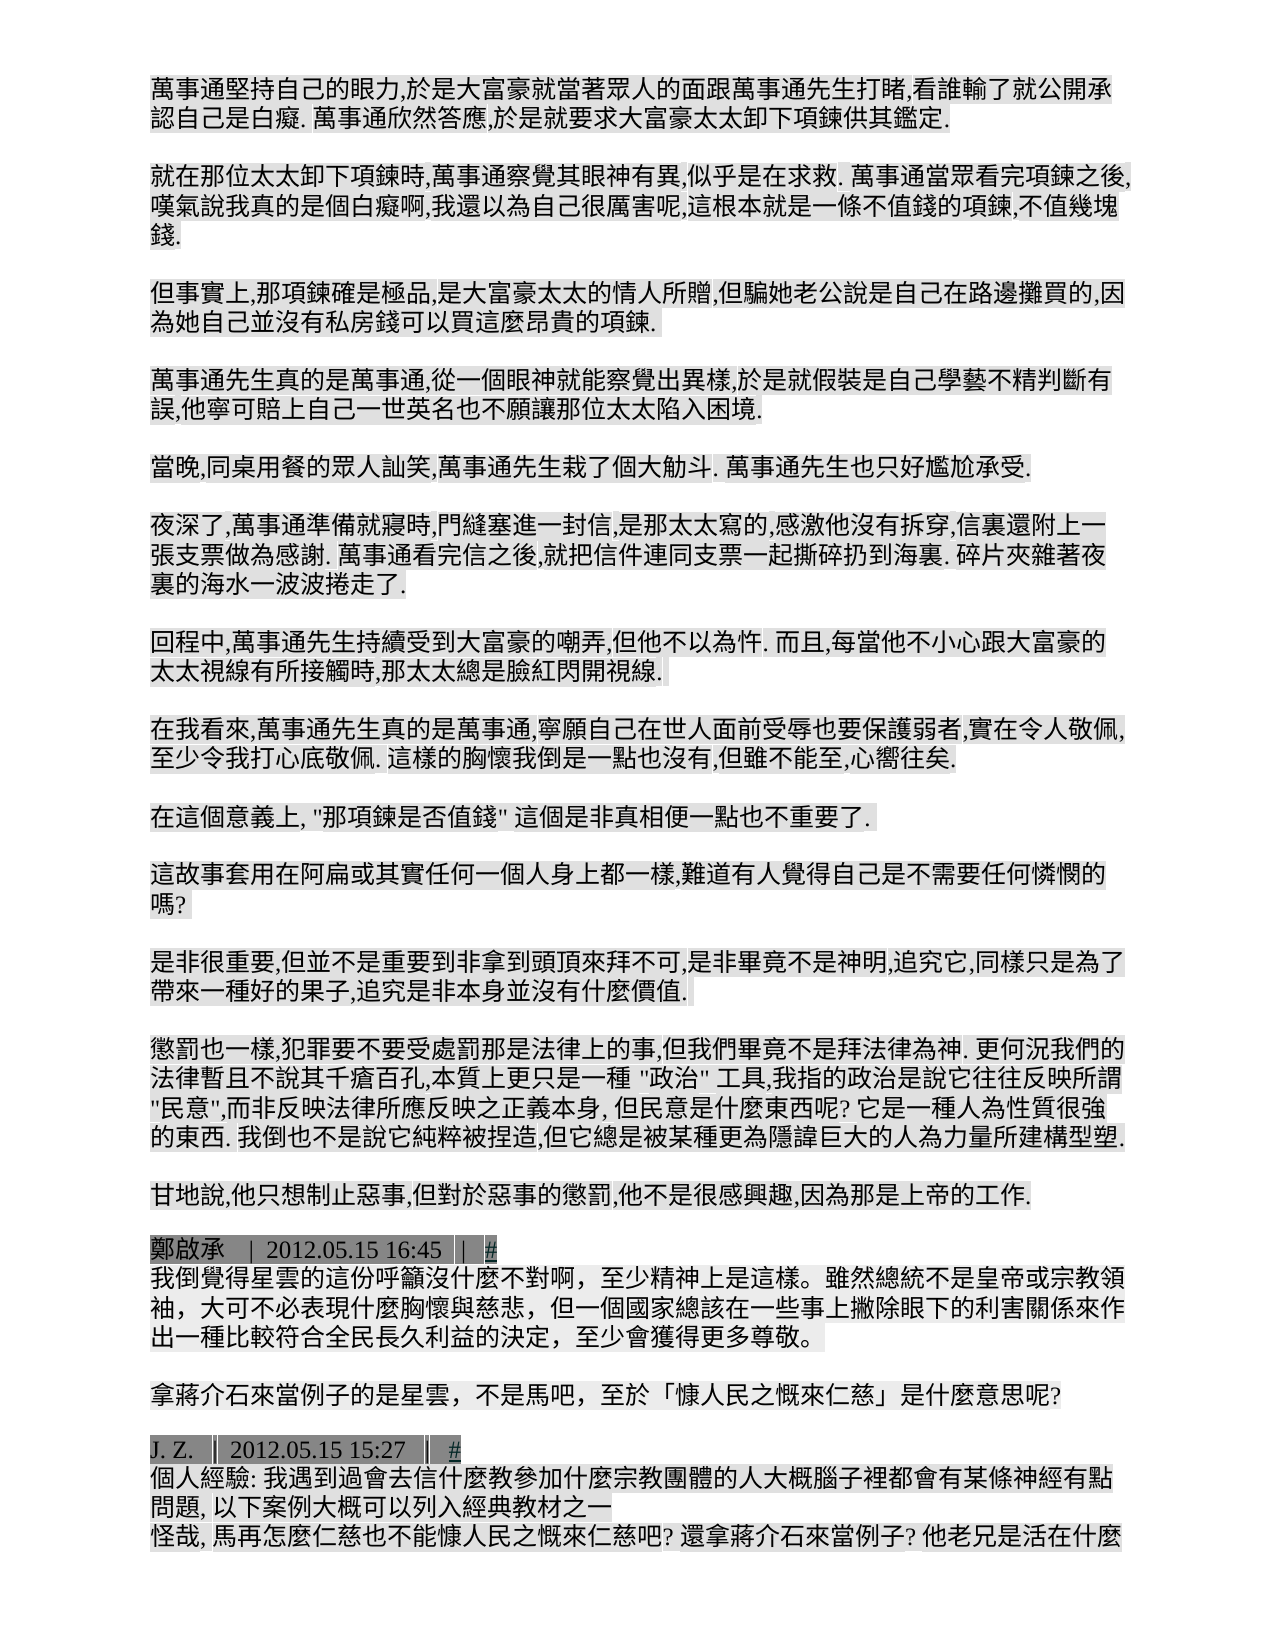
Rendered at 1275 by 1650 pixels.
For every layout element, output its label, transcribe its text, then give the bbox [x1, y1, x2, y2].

text 這留言是下班時匆匆寫的,做了點修改和補充. 我自己也分不清究竟是私人情誼或曾為同志的感情或單純惻隱之心或是一種公眾利益的現實考量,總之,如果要特赦阿扁,我是贊成的. 在我看來,這也符合所謂大眾利益. 是非應該搞清楚,但是非之後的懲罰卻又是另一回事. 很多人認為,阿扁不能特赦,因為他一家人犯罪,卻沒有一個認錯,不但不認錯,而且反而把自己打造成民族英雄或政治受難者. 但我認為,赦免一個人並不一定需要對方的認錯,原諒就是原諒,特赦就是特赦,寬恕不需要任何前提. 我的仇家,或者說自認為是我的仇家的學界醫界或政界文化界這個界那個界的人士倒還不少,但我心裏或行為上要不要原諒他們或是要不要對他們手下留情,卻不需要建立在任何條件之上. 總統行使特赦與否,當然不一定要出於任何道德感,但任何體制性的決定,總是越具有基本的善意越好. 政治人物讓我仰慕的幾乎快絕種了, 就連達賴或翁山蘇姬都讓人搖頭. 但有個人我始終不曾對他失望,那就是金大中. 全斗煥金鍾泌等等人渣,不但把金大中打入黑牢,而且極盡刑求逼供虐待之能事,比方說把他的耳膜打破,幾次製造假車禍企圖暗殺,把金大中的腿給弄成終身殘障,而且還判他兩個死刑,後來因為國際輿論聲援而沒死. 更早之前,朴正熙政權甚至把金大中綁架,裝在水泥桶裏打算沉入海底,千鈞一髮之際被美國CIA在海面上救起. 如此被各方政敵給搞了好幾次暗殺和各種無奇不有的刑求與死刑罪名宣告之後,金大中卻獲得人民的支持而掌大權了.許多韓國人民於是要求嚴懲全斗煥等等這些貪婪無度且殺害迫害很多人的人渣,全斗煥後來的確判了死刑,但金大中卻在國內輿論的強烈反對下竟然特赦這個幾次企圖殺害自己並把自己給弄成一生跛足聽障的混蛋惡棍,甚至特赦之後還請他到家裏來作客,燒飯煮菜給他吃,並找來全斗煥之錯縱複雜的各方仇家共聚,化解恩怨,希望他們能盡棄前嫌,共同努力幫助韓國走向坦途. 韓國之所以會在近十幾二十年各方面特別是經濟文化藝術等等發展得如此快速,金大中功不可沒,其中一大部份更來自他的胸襟與智慧. 在我看來,金大中是個真正意義上的天主教徒,熱愛文學藝術,因此或許不難想像為何他會跟其他的政治人物如此不同. 當然,政治人物胸懷不一定要如此深刻,但即便是一個很平庸的政治人物其實也該知道很多事該怎麼做長遠看來對大家都好. 有些時候,我甚至認為 "是非" 或 "真相" 倒也不是什麼很重要的東西. 二十幾年前或更久,聽柏楊說過一個毛姆的小說故事,印象很深,非常感動. 記得那小說是在一艘渡假郵輪上,有個萬事通先生,通達天文地理,跟董事長一樣,很有才華,什麼都會. 同船有位富豪看一些美眉似乎很喜歡這位萬事通先生,心裏很不爽, 於是就常出言諷刺. 有一天大家共用晚餐,萬事通先生誇這位大富豪的太太的頸上項鍊珍貴,顯然是個極品. 大富豪很開心就笑他說,笑死人,不懂就不要裝懂,那哪是什麼極品,那是她太太有一次自己跑出去旅遊時在路邊攤買的便宜貨. 她太太當時身上並沒有帶什麼錢,哪來錢買什麼極品項鍊? 萬事通堅持自己的眼力,於是大富豪就當著眾人的面跟萬事通先生打睹,看誰輸了就公開承認自己是白癡. 萬事通欣然答應,於是就要求大富豪太太卸下項鍊供其鑑定. 就在那位太太卸下項鍊時,萬事通察覺其眼神有異,似乎是在求救. 萬事通當眾看完項鍊之後,嘆氣說我真的是個白癡啊,我還以為自己很厲害呢,這根本就是一條不值錢的項鍊,不值幾塊錢. 但事實上,那項鍊確是極品,是大富豪太太的情人所贈,但騙她老公說是自己在路邊攤買的,因為她自己並沒有私房錢可以買這麼昂貴的項鍊. 萬事通先生真的是萬事通,從一個眼神就能察覺出異樣,於是就假裝是自己學藝不精判斷有誤,他寧可賠上自己一世英名也不願讓那位太太陷入困境. 當晚,同桌用餐的眾人訕笑,萬事通先生栽了個大觔斗. 萬事通先生也只好尷尬承受. 夜深了,萬事通準備就寢時,門縫塞進一封信,是那太太寫的,感激他沒有拆穿,信裏還附上一張支票做為感謝. 萬事通看完信之後,就把信件連同支票一起撕碎扔到海裏. 碎片夾雜著夜裏的海水一波波捲走了. 回程中,萬事通先生持續受到大富豪的嘲弄,但他不以為忤. 而且,每當他不小心跟大富豪的太太視線有所接觸時,那太太總是臉紅閃開視線. 在我看來,萬事通先生真的是萬事通,寧願自己在世人面前受辱也要保護弱者,實在令人敬佩,至少令我打心底敬佩. 這樣的胸懷我倒是一點也沒有,但雖不能至,心嚮往矣. 在這個意義上, "那項鍊是否值錢" 這個是非真相便一點也不重要了. 這故事套用在阿扁或其實任何一個人身上都一樣,難道有人覺得自己是不需要任何憐憫的嗎? 是非很重要,但並不是重要到非拿到頭頂來拜不可,是非畢竟不是神明,追究它,同樣只是為了帶來一種好的果子,追究是非本身並沒有什麼價值. 懲罰也一樣,犯罪要不要受處罰那是法律上的事,但我們畢竟不是拜法律為神. 更何況我們的法律暫且不說其千瘡百孔,本質上更只是一種 "政治" 工具,我指的政治是說它往往反映所謂 "民意",而非反映法律所應反映之正義本身, 但民意是什麼東西呢? 它是一種人為性質很強的東西. 我倒也不是說它純粹被捏造,但它總是被某種更為隱諱巨大的人為力量所建構型塑. 甘地說,他只想制止惡事,但對於惡事的懲罰,他不是很感興趣,因為那是上帝的工作. [150, 75, 1125, 1210]
text 我倒覺得星雲的這份呼籲沒什麼不對啊，至少精神上是這樣。雖然總統不是皇帝或宗教領袖，大可不必表現什麼胸懷與慈悲，但一個國家總該在一些事上撇除眼下的利害關係來作出一種比較符合全民長久利益的決定，至少會獲得更多尊敬。 拿蔣介石來當例子的是星雲，不是馬吧，至於「慷人民之慨來仁慈」是什麼意思呢? [150, 1264, 1125, 1410]
text 鄭啟承 | 2012.05.15 16:45 | # [150, 1235, 1125, 1264]
text 個人經驗: 我遇到過會去信什麼教參加什麼宗教團體的人大概腦子裡都會有某條神經有點問題, 以下案例大概可以列入經典教材之一 怪哉, 馬再怎麼仁慈也不能慷人民之慨來仁慈吧? 還拿蔣介石來當例子? 他老兄是活在什麼時代? ================================================= 星雲籲馬 軟禁扁、赦免林毅夫 中國時報【林宏聰、仇佩芬、李明賢／綜合報導】 宗教界領袖、佛光山星雲法師昨日公開呼籲馬英九總統秉持「慈悲與仁愛」，寬待前總統陳水扁，並赦免叛逃的林毅夫；星雲說這是他個人意見，但慈悲沒有敵人，若馬能做到，對聲望會有幫助。 不過，總統府發言人范姜泰基表示，府方已多次說明，目前並未考慮特赦陳水扁。對於赦免叛逃國軍軍官林毅夫，總統府回應指出，林毅夫仍在通緝中，若返台將依法處置。 佛光山星雲法師前天參加國定佛誕節慶祝活動後，昨天突然發出公開信，這封公開信建議馬總統，在特赦、保外就醫選項之外，可效法當年蔣介石對張學良的模式，在不超越法律範圍下，把陳水扁軟禁在一處，讓他與妻子、兒女團聚，但不得從事政治活動，如此有助兩黨和諧，更表現馬的胸懷與慈悲。 針對民國六十八年在金門叛逃的世界銀行副總裁、首席經濟學家林毅夫，星雲也認為這是時代的個案，但兩岸關係改變，現在大家都「一笑泯恩仇」，沒有理由獨排林毅夫於恩義之外；星雲明確建議馬赦免林毅夫，讓他如願回台灣探親。 星雲法師昨天上午以口述方式，請弟子寫下文長一千四百多字的公開信，下午散發給媒體記者，並由專人送至總統府。隨後，星雲法師於晚間七時在佛光山召開記者會，表示希望公開信在民間引起共鳴，將聲音傳達給馬政府。 「我很早前就有這個想法，但因不能逾越法治，所以遲遲沒說！」星雲說，前天是國定佛誕節、母親節，馬總統和許多官員出席凱道前慶祝大會，均提到佛陀的慈悲和母親的仁愛，他才順勢提出寬待陳水扁和林毅夫的想法。 他強調，不認識林毅夫，和陳水扁也沒什麼私交，寫公開信並非受人所託，他的所作所為是基於對台灣深厚的感情，因為兄弟鬩牆必有損傷，給人一點空間，能夠原諒、不要仇恨，才是最好的道德觀念。 星雲法師更公開向馬總統喊話，盼五二○就職之前「讓這個想法圓滿實現」，他說馬有權力，一念之間或和幕僚討論一下就能解決這個問題，「若馬總統能促成這件事情，對他聲望、施政有幫助，也進一步讓人對他尊敬。」 但對於星雲法師的主張，國民黨內議論紛紛，有黨務人士認為此舉根本就是給馬政府出難題；更有中常委直言，「此時特赦阿扁，馬英九民調支持度會掉到剩個位數（十％以下）！」 至於是否同意林毅夫返台，黨政人士認為，這不僅是單純返鄉祭祖的溫情面，還有涉及兩岸定位等複雜政治問題，更不急於現在解決。 范姜泰基說，陳水扁目前依法接受公平審判，由於還有多起司法案件仍在審理中，府方已多次說明沒有考慮特赦陳前總統。 [150, 1464, 1125, 1552]
text J. Z. | 2012.05.15 15:27 | # [150, 1435, 1125, 1464]
